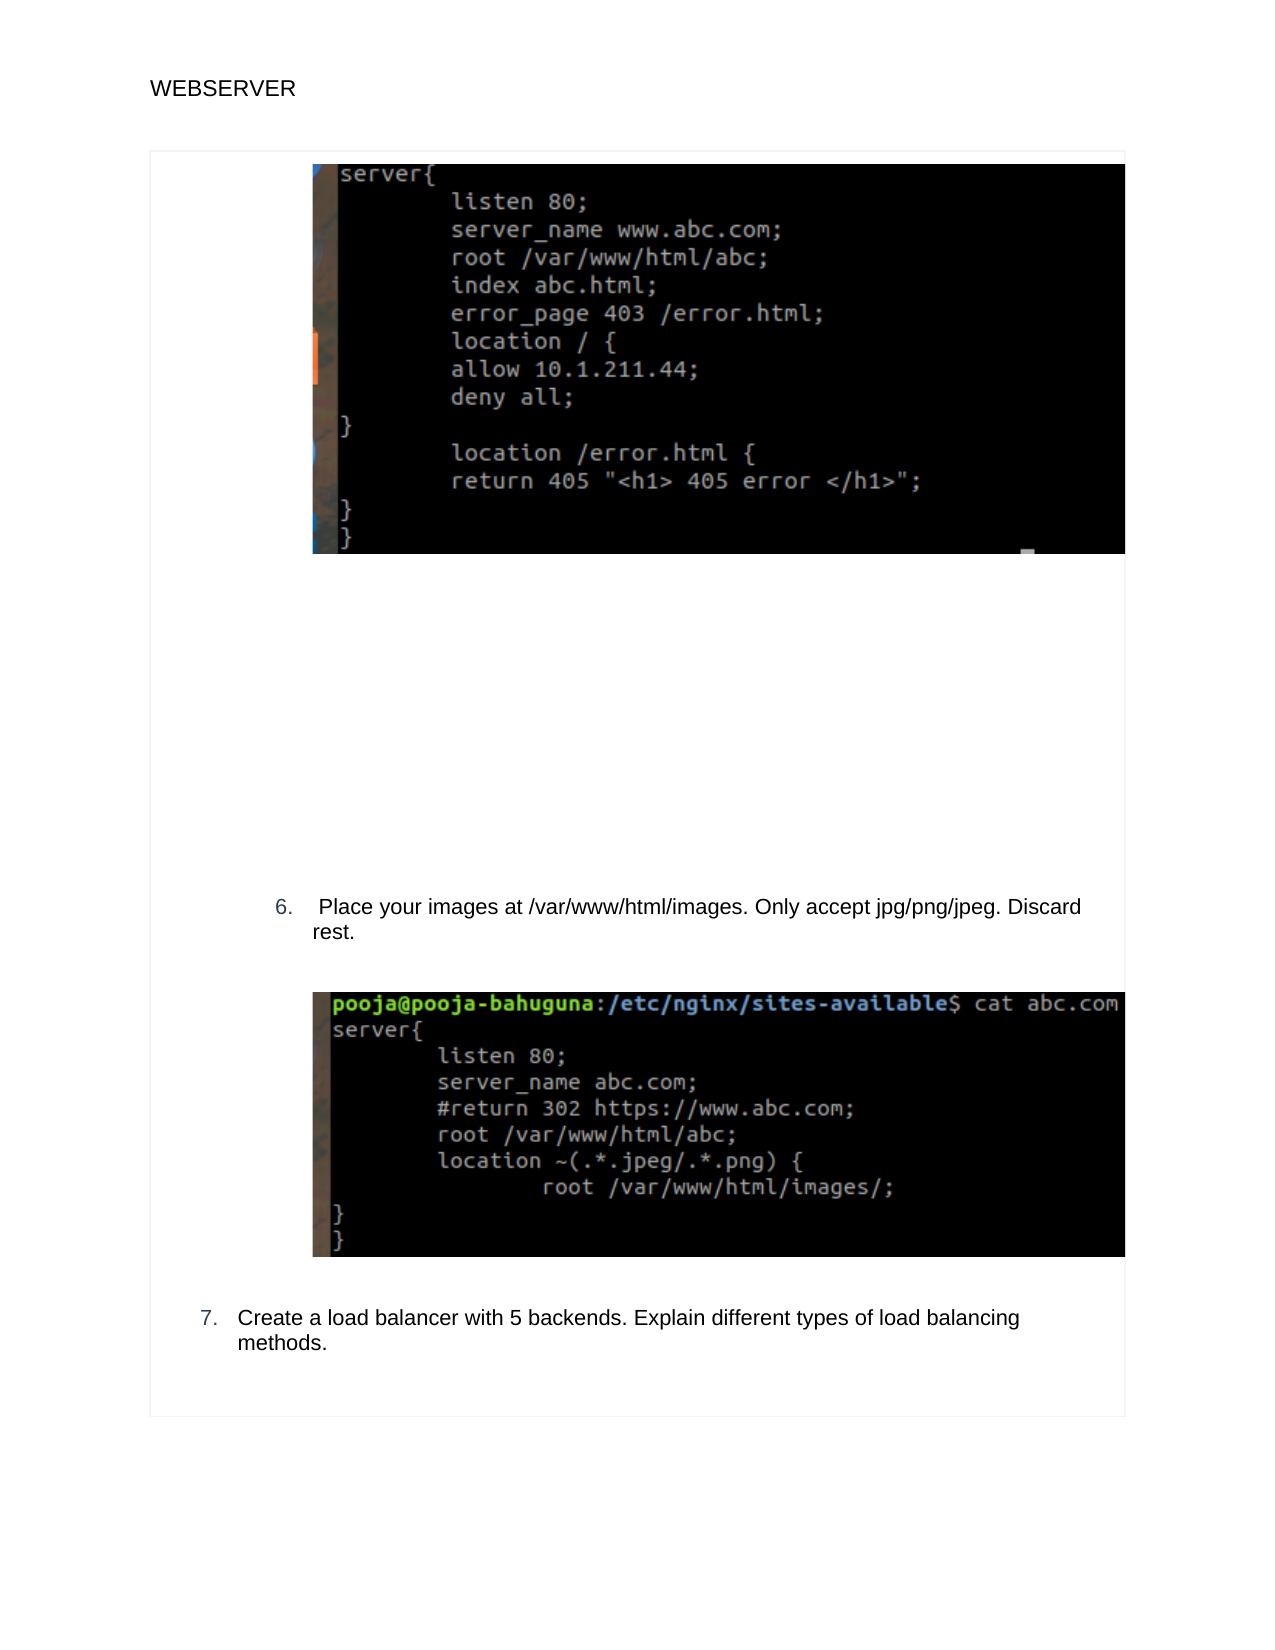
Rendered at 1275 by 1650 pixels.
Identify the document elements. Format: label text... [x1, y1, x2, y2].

picture [312, 992, 1125, 1257]
table_header What is the advantage of using a “reverse proxy server”? A reverse proxy server is a type of proxy server that typically sits behind the firewall in a private network and directs client requests to the appropriate backend server. A reverse proxy provides an additional level of abstraction and control to ensure the smooth flow of network traffic between clients and servers. Advantages Avoid the expense of installing another web server. A reverse proxy server increases the capacity of existing servers. Serve more requests for static content and thus free up bandwidth to serve more dynamic content. Reduce operating expense by increasing bandwidth. Provide a single point of control over who can access HTTP servers, and which servers can be accessed. Decrease response time of web pages and accelerate download time, enhancing the experience of web site users. Provide another layer of protection by hiding the internal IP address. Why and where Nginx is a better choice than apache. NGINX serves static content much faster than Apache. If you need to serve a lot of static content at high concurrency levels, NGINX should be used. NGINX code base is smaller by several orders of magnitude compared to Apache, so that is definitely a big plus from a forward-thinking security perspective. High-traffic website owners that need to serve a lot of static content and/or media streams will probably prefer NGINX. NGINX stands out because of some of its more advanced features (media streaming, reverse proxying for non-HTTP protocols), along with its commercial support and training. What are worker nodes and worker connections? How to calculate the max server capacity using the above two? A worker process is a single-threaded process. (If Nginx is doing CPU-intensive work such as SSL or gzipping and you have 2 or more CPUs/cores, then you may set worker_processes to be equal to the number of CPUs or cores.If you are serving a lot of static files and the total size of the files is bigger than the available memory, then you may increase worker_processes to fully utilize disk bandwidth.) Worker nodes are used to enable connections. The worker_connections and worker_processes allows us to calculate max clients we can handle: max clients = worker_processes * worker_connections From what directory will NGINX automatically load server (virtual host) configurations when using the default /etc/nginx/nginx.conf configuration? from /etc/nginx/sites-enabled How to configure different log_format for different “location” block/directive? Host a site ABC.COM Create an index page and a fail-safe page. If a page for URI is not available, the fail-safe page is served. proxy pass to a website xyz.com on a particular URI. redirect to above URI on /redirect/ perform an HTTP to HTTPS redirection including non-www to www redirection. Allow access to a set of particular IPs on a location block and return 405 to other IPs no matter if the page in that location exists. Place your images at /var/www/html/images. Only accept jpg/png/jpeg. Discard rest. Create a load balancer with 5 backends. Explain different types of load balancing methods. Setup Basic Auth (Popup asking for username and password) in a particular location block. (The Basic Auth should not be asked for TTN IP) [151, 152, 1124, 1416]
picture [312, 164, 1125, 554]
